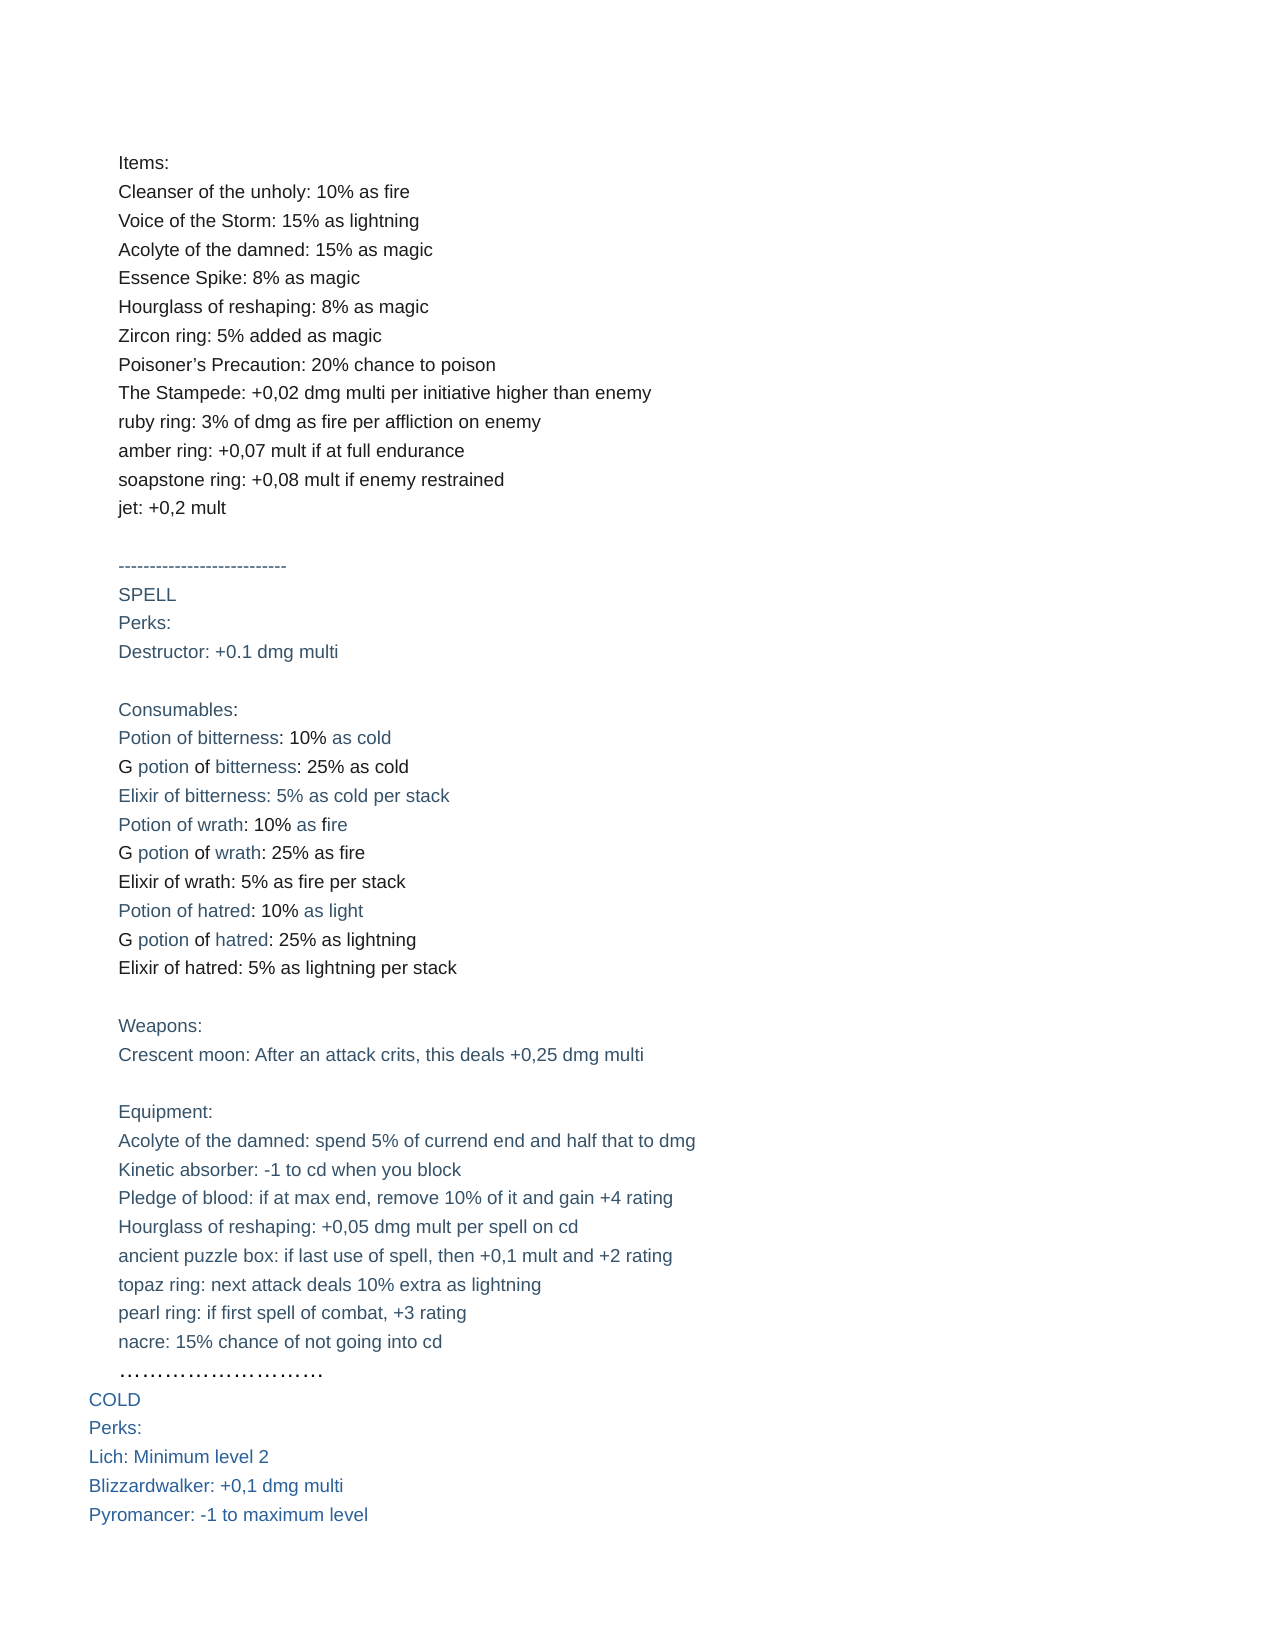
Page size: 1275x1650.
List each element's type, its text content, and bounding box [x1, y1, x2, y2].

text Equipment: [118, 1096, 1157, 1124]
text Consumables: [118, 693, 1157, 722]
text Weapons: [118, 1009, 1157, 1038]
text Acolyte of the damned: spend 5% of currend end and half that to dmg [118, 1124, 1157, 1153]
text Elixir of bitterness: 5% as cold per stack [118, 779, 1157, 808]
text --------------------------- SPELL Perks: Destructor: +0.1 dmg multi [118, 521, 1157, 664]
text COLD [89, 1383, 1157, 1412]
text ruby ring: 3% of dmg as fire per affliction on enemy [118, 406, 1157, 434]
text Elixir of hatred: 5% as lightning per stack [118, 952, 1157, 981]
text Lich: Minimum level 2 [89, 1441, 1157, 1469]
text Crescent moon: After an attack crits, this deals +0,25 dmg multi [118, 1038, 1157, 1067]
text pearl ring: if first spell of combat, +3 rating [118, 1297, 1157, 1326]
text G potion of hatred: 25% as lightning [118, 923, 1157, 952]
text soapstone ring: +0,08 mult if enemy restrained [118, 463, 1157, 492]
text nacre: 15% chance of not going into cd [118, 1326, 1157, 1354]
text jet: +0,2 mult [118, 492, 1157, 521]
text Elixir of wrath: 5% as fire per stack [118, 866, 1157, 894]
text Pyromancer: -1 to maximum level [89, 1498, 1157, 1527]
text Hourglass of reshaping: 8% as magic [118, 291, 1157, 319]
text The Stampede: +0,02 dmg multi per initiative higher than enemy [118, 377, 1157, 406]
text Potion of hatred: 10% as light [118, 894, 1157, 923]
text G potion of wrath: 25% as fire [118, 837, 1157, 866]
text Perks: [89, 1412, 1157, 1441]
text Potion of wrath: 10% as fire [118, 808, 1157, 837]
text Potion of bitterness: 10% as cold [118, 722, 1157, 751]
text ……………………… [118, 1354, 1157, 1383]
text Kinetic absorber: -1 to cd when you block [118, 1153, 1157, 1182]
text Essence Spike: 8% as magic [118, 262, 1157, 291]
text amber ring: +0,07 mult if at full endurance [118, 434, 1157, 463]
text Voice of the Storm: 15% as lightning [118, 204, 1157, 233]
text Acolyte of the damned: 15% as magic [118, 233, 1157, 262]
text Zircon ring: 5% added as magic Poisoner’s Precaution: 20% chance to poison [118, 319, 1157, 377]
text Cleanser of the unholy: 10% as fire [118, 176, 1157, 204]
text G potion of bitterness: 25% as cold [118, 751, 1157, 779]
text Items: [118, 147, 1157, 176]
text ancient puzzle box: if last use of spell, then +0,1 mult and +2 rating [118, 1239, 1157, 1268]
text Hourglass of reshaping: +0,05 dmg mult per spell on cd [118, 1211, 1157, 1239]
text Pledge of blood: if at max end, remove 10% of it and gain +4 rating [118, 1182, 1157, 1211]
text topaz ring: next attack deals 10% extra as lightning [118, 1268, 1157, 1297]
text Blizzardwalker: +0,1 dmg multi [89, 1469, 1157, 1498]
